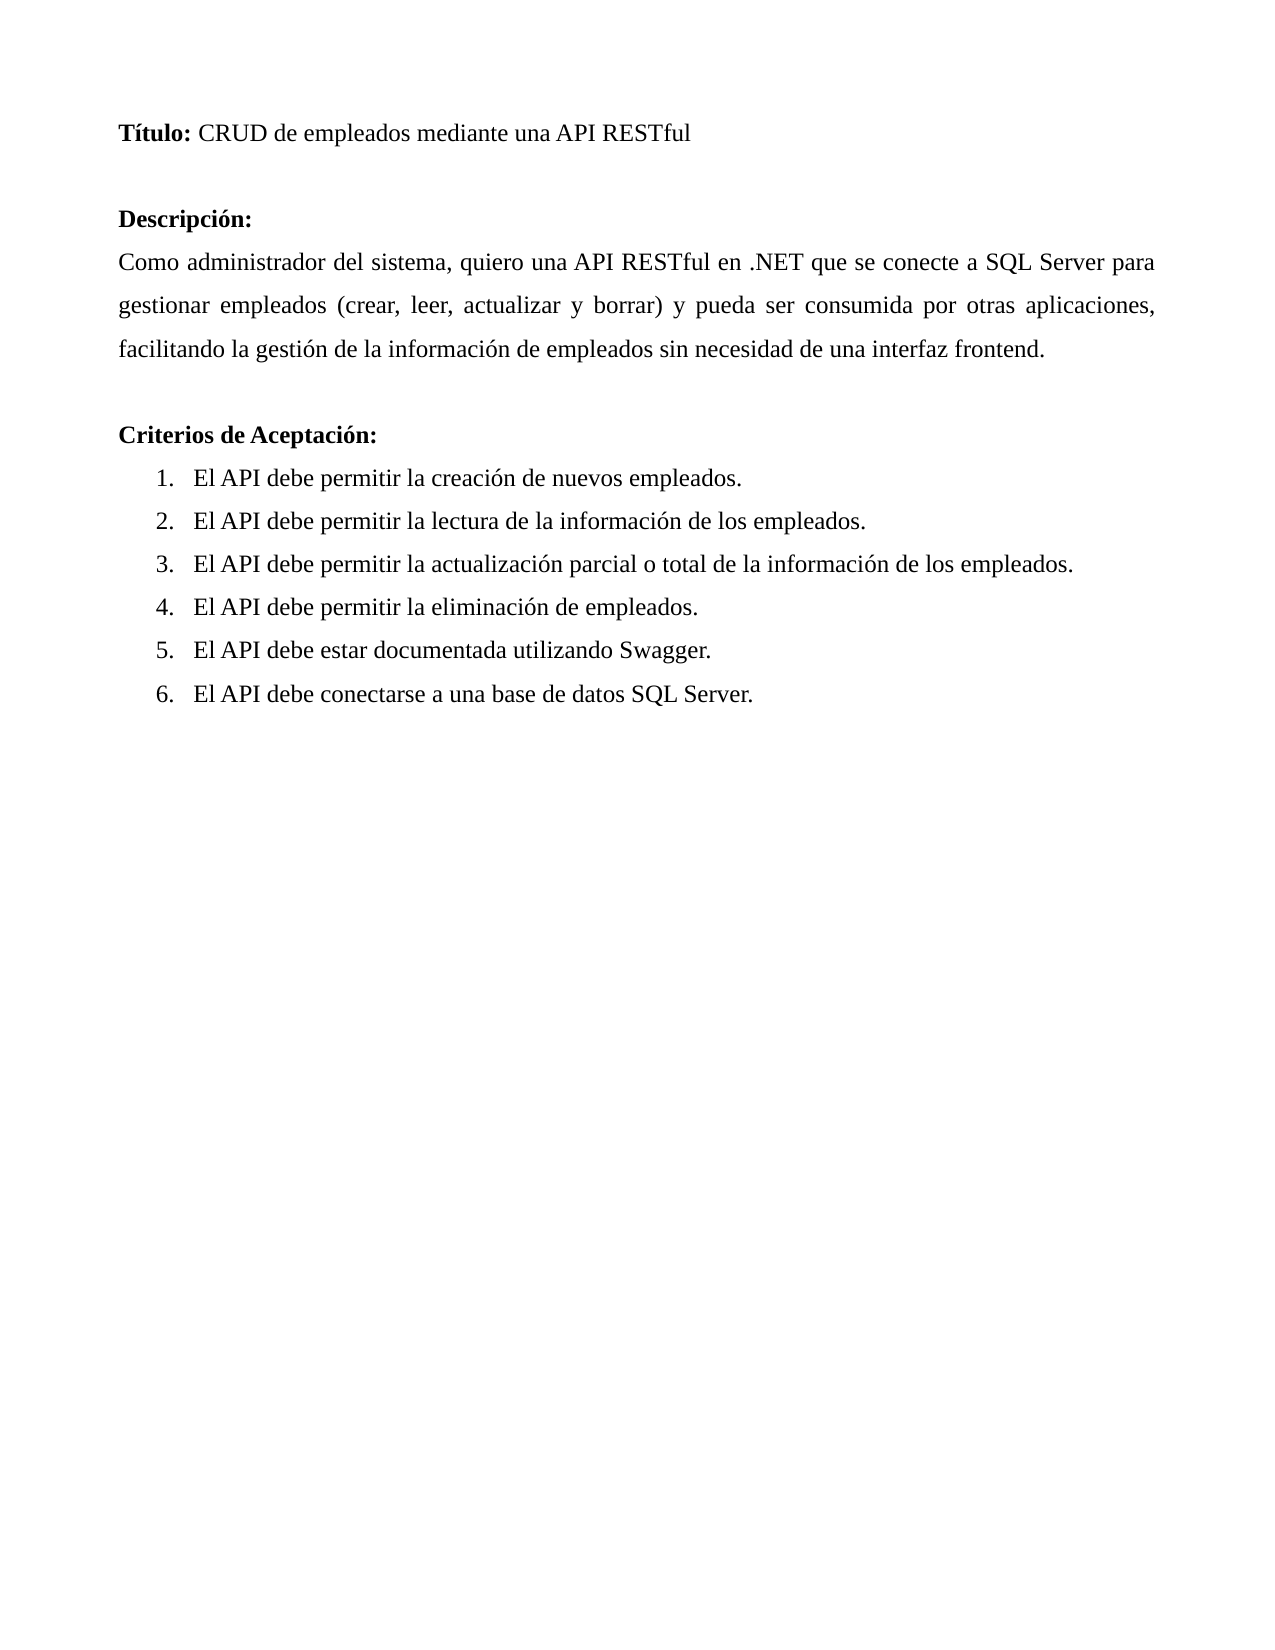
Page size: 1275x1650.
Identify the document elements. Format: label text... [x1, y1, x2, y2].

list El API debe permitir la eliminación de empleados. [156, 592, 1157, 621]
list El API debe permitir la creación de nuevos empleados. [156, 463, 1157, 492]
list El API debe conectarse a una base de datos SQL Server. [156, 679, 1157, 707]
text Descripción: [118, 204, 1157, 233]
text Criterios de Aceptación: [118, 420, 1157, 449]
text Título: CRUD de empleados mediante una API RESTful [118, 118, 1157, 147]
list El API debe permitir la actualización parcial o total de la información de los empleados. [156, 549, 1157, 578]
list El API debe permitir la lectura de la información de los empleados. [156, 506, 1157, 535]
list El API debe estar documentada utilizando Swagger. [156, 636, 1157, 664]
text Como administrador del sistema, quiero una API RESTful en .NET que se conecte a SQL Server para gestionar empleados (crear, leer, actualizar y borrar) y pueda ser consumida por otras aplicaciones, facilitando la gestión de la información de empleados sin necesidad de una interfaz frontend. [118, 247, 1157, 362]
